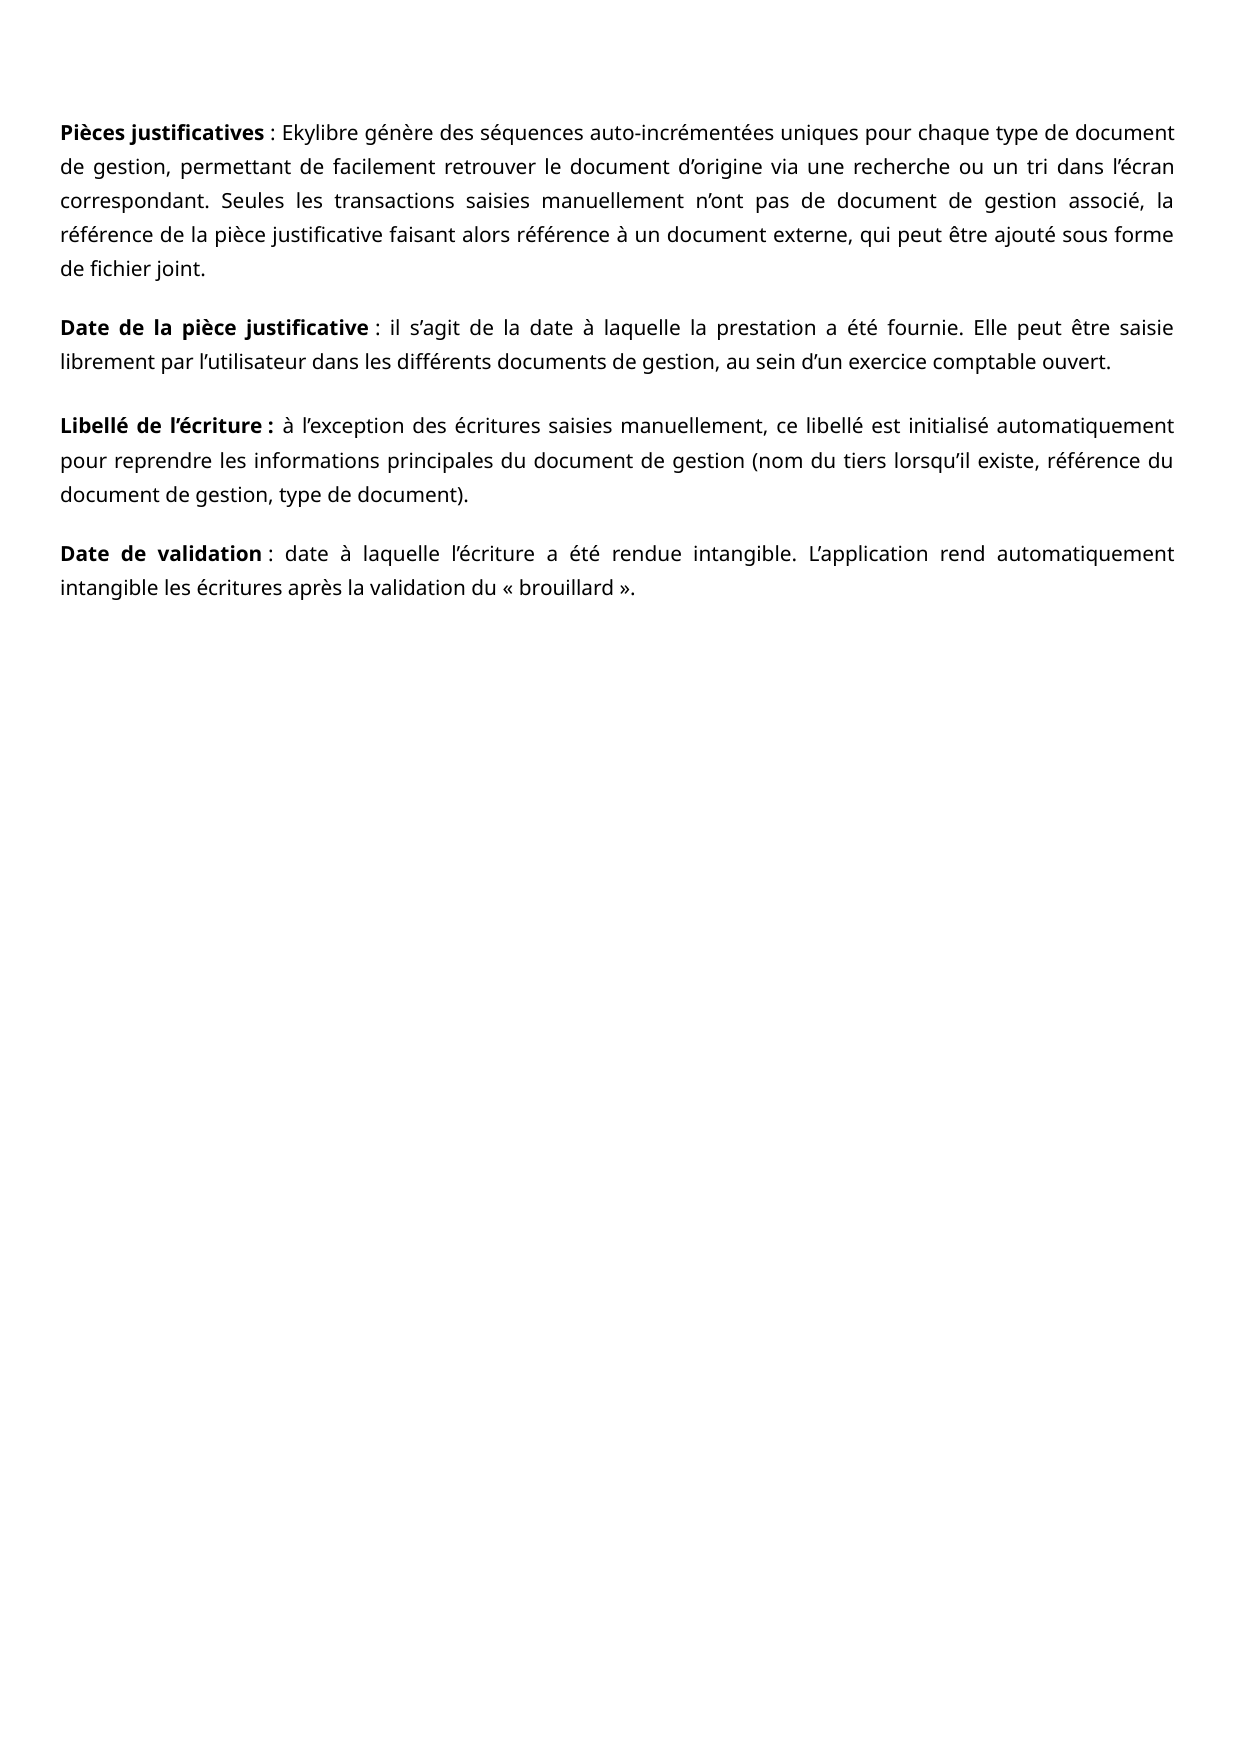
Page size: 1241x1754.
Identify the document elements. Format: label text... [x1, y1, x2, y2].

text Libellé de l’écriture : à l’exception des écritures saisies manuellement, ce libellé est initialisé automatiquement pour reprendre les informations principales du document de gestion (nom du tiers lorsqu’il existe, référence du document de gestion, type de document). [60, 407, 1176, 509]
text Date de validation : date à laquelle l’écriture a été rendue intangible. L’application rend automatiquement intangible les écritures après la validation du « brouillard ». [60, 539, 1176, 602]
text Pièces justificatives : Ekylibre génère des séquences auto-incrémentées uniques pour chaque type de document de gestion, permettant de facilement retrouver le document d’origine via une recherche ou un tri dans l’écran correspondant. Seules les transactions saisies manuellement n’ont pas de document de gestion associé, la référence de la pièce justificative faisant alors référence à un document externe, qui peut être ajouté sous forme de fichier joint. [60, 118, 1176, 283]
text Date de la pièce justificative : il s’agit de la date à laquelle la prestation a été fournie. Elle peut être saisie librement par l’utilisateur dans les différents documents de gestion, au sein d’un exercice comptable ouvert. [60, 313, 1176, 376]
